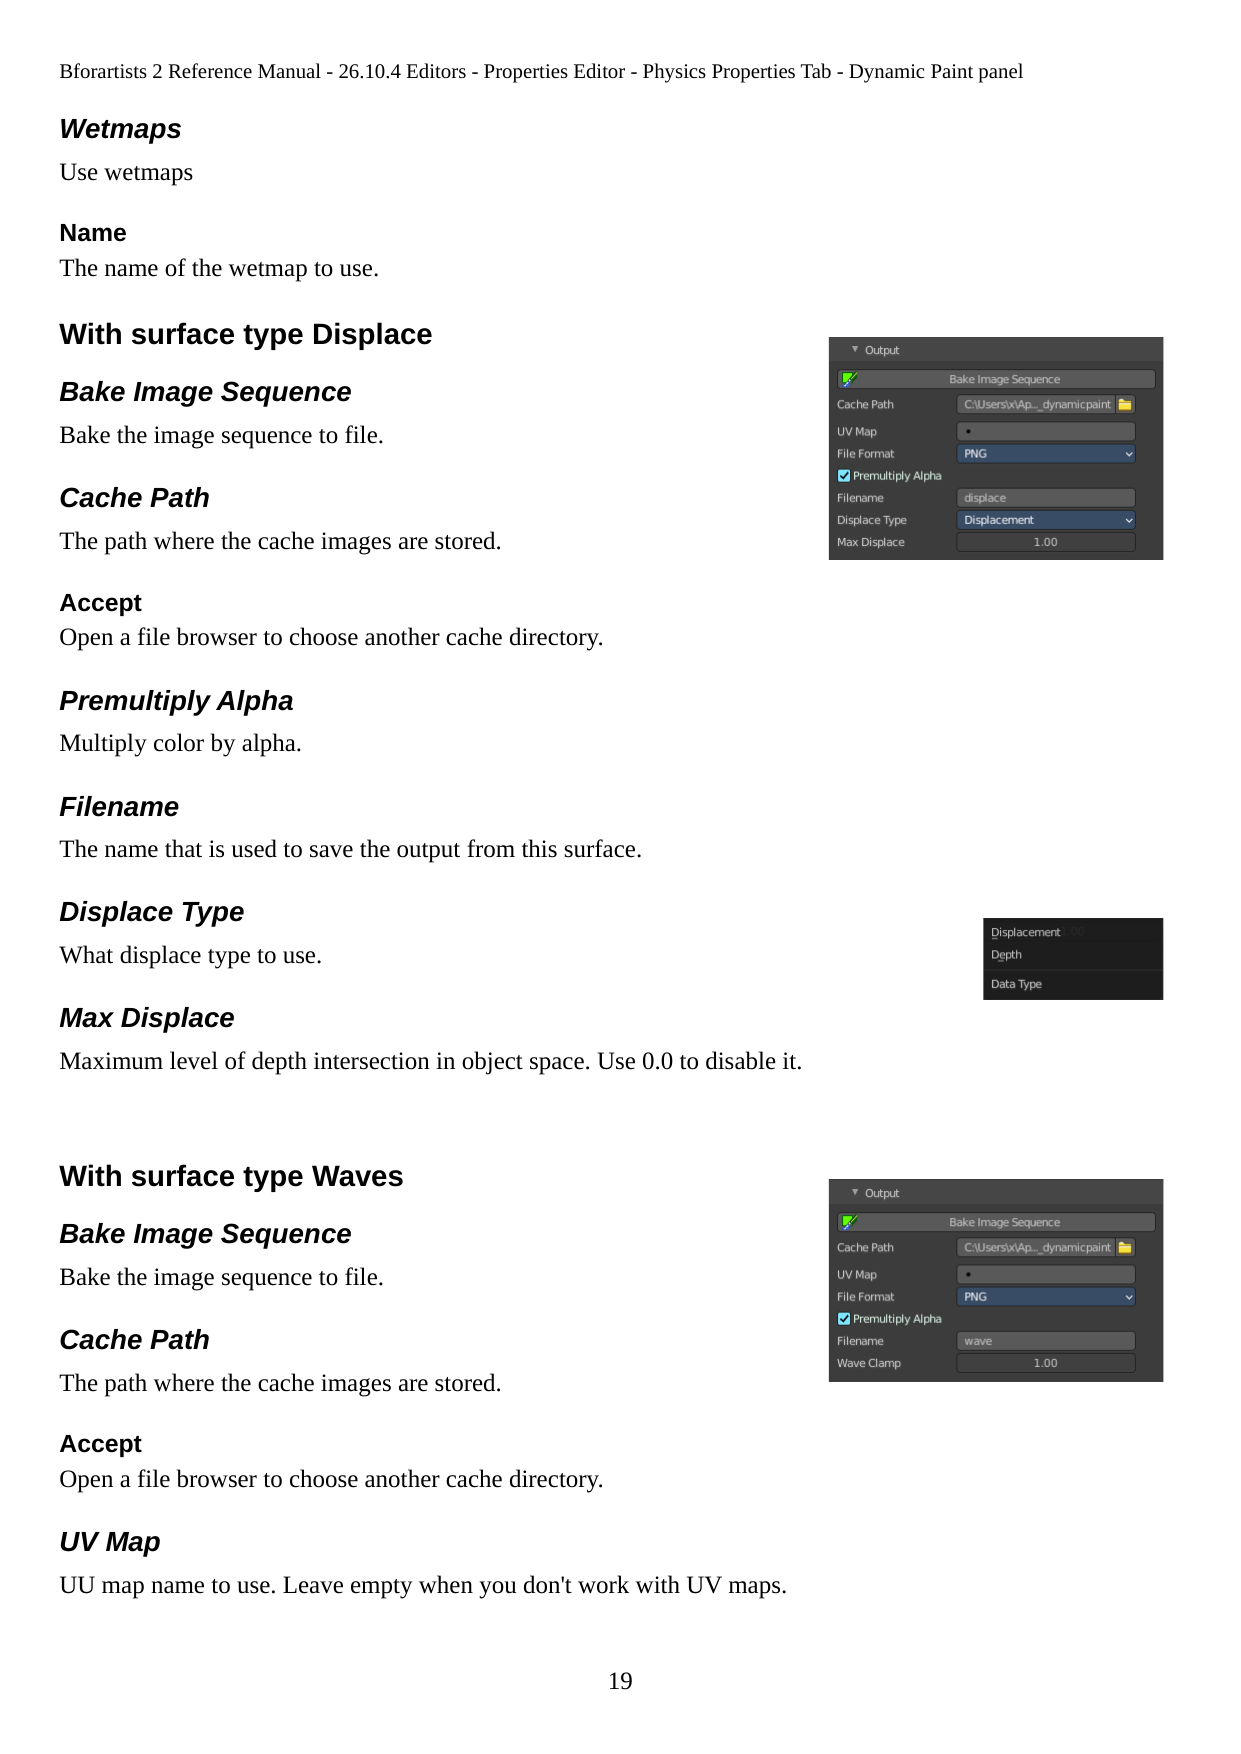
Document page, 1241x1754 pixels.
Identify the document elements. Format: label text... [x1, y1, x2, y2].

text UU map name to use. Leave empty when you don't work with UV maps. [59, 1570, 1181, 1599]
subtitle Bake Image Sequence [59, 376, 828, 408]
text Bake the image sequence to file. [59, 1262, 828, 1291]
text Bake the image sequence to file. [59, 420, 828, 449]
text The path where the cache images are stored. [59, 526, 828, 555]
picture [983, 918, 1164, 1000]
subtitle With surface type Displace [59, 317, 1181, 351]
text The name that is used to save the output from this surface. [59, 834, 1181, 863]
subtitle Wetmaps [59, 113, 1181, 144]
text The name of the wetmap to use. [59, 253, 1181, 282]
subtitle UV Map [59, 1526, 1181, 1558]
subtitle Accept [59, 588, 1181, 616]
subtitle [1164, 482, 1181, 513]
text What displace type to use. [59, 940, 983, 969]
text Open a file browser to choose another cache directory. [59, 1464, 1181, 1493]
subtitle [1164, 1323, 1181, 1355]
text Use wetmaps [59, 157, 1181, 186]
text Multiply color by alpha. [59, 728, 1181, 757]
subtitle Cache Path [59, 1323, 828, 1355]
subtitle Filename [59, 790, 1181, 822]
subtitle Max Displace [59, 1002, 1181, 1034]
subtitle Name [59, 218, 1181, 247]
subtitle [1164, 376, 1181, 408]
text The path where the cache images are stored. [59, 1368, 1181, 1397]
subtitle [1164, 1218, 1181, 1249]
text Open a file browser to choose another cache directory. [59, 622, 1181, 651]
subtitle Cache Path [59, 482, 828, 513]
text Maximum level of depth intersection in object space. Use 0.0 to disable it. [59, 1046, 1181, 1075]
picture [828, 1179, 1164, 1382]
subtitle Bake Image Sequence [59, 1218, 828, 1249]
picture [828, 337, 1164, 560]
subtitle Accept [59, 1429, 1181, 1458]
subtitle Displace Type [59, 896, 1181, 928]
subtitle Premultiply Alpha [59, 684, 1181, 716]
subtitle With surface type Waves [59, 1159, 1181, 1193]
